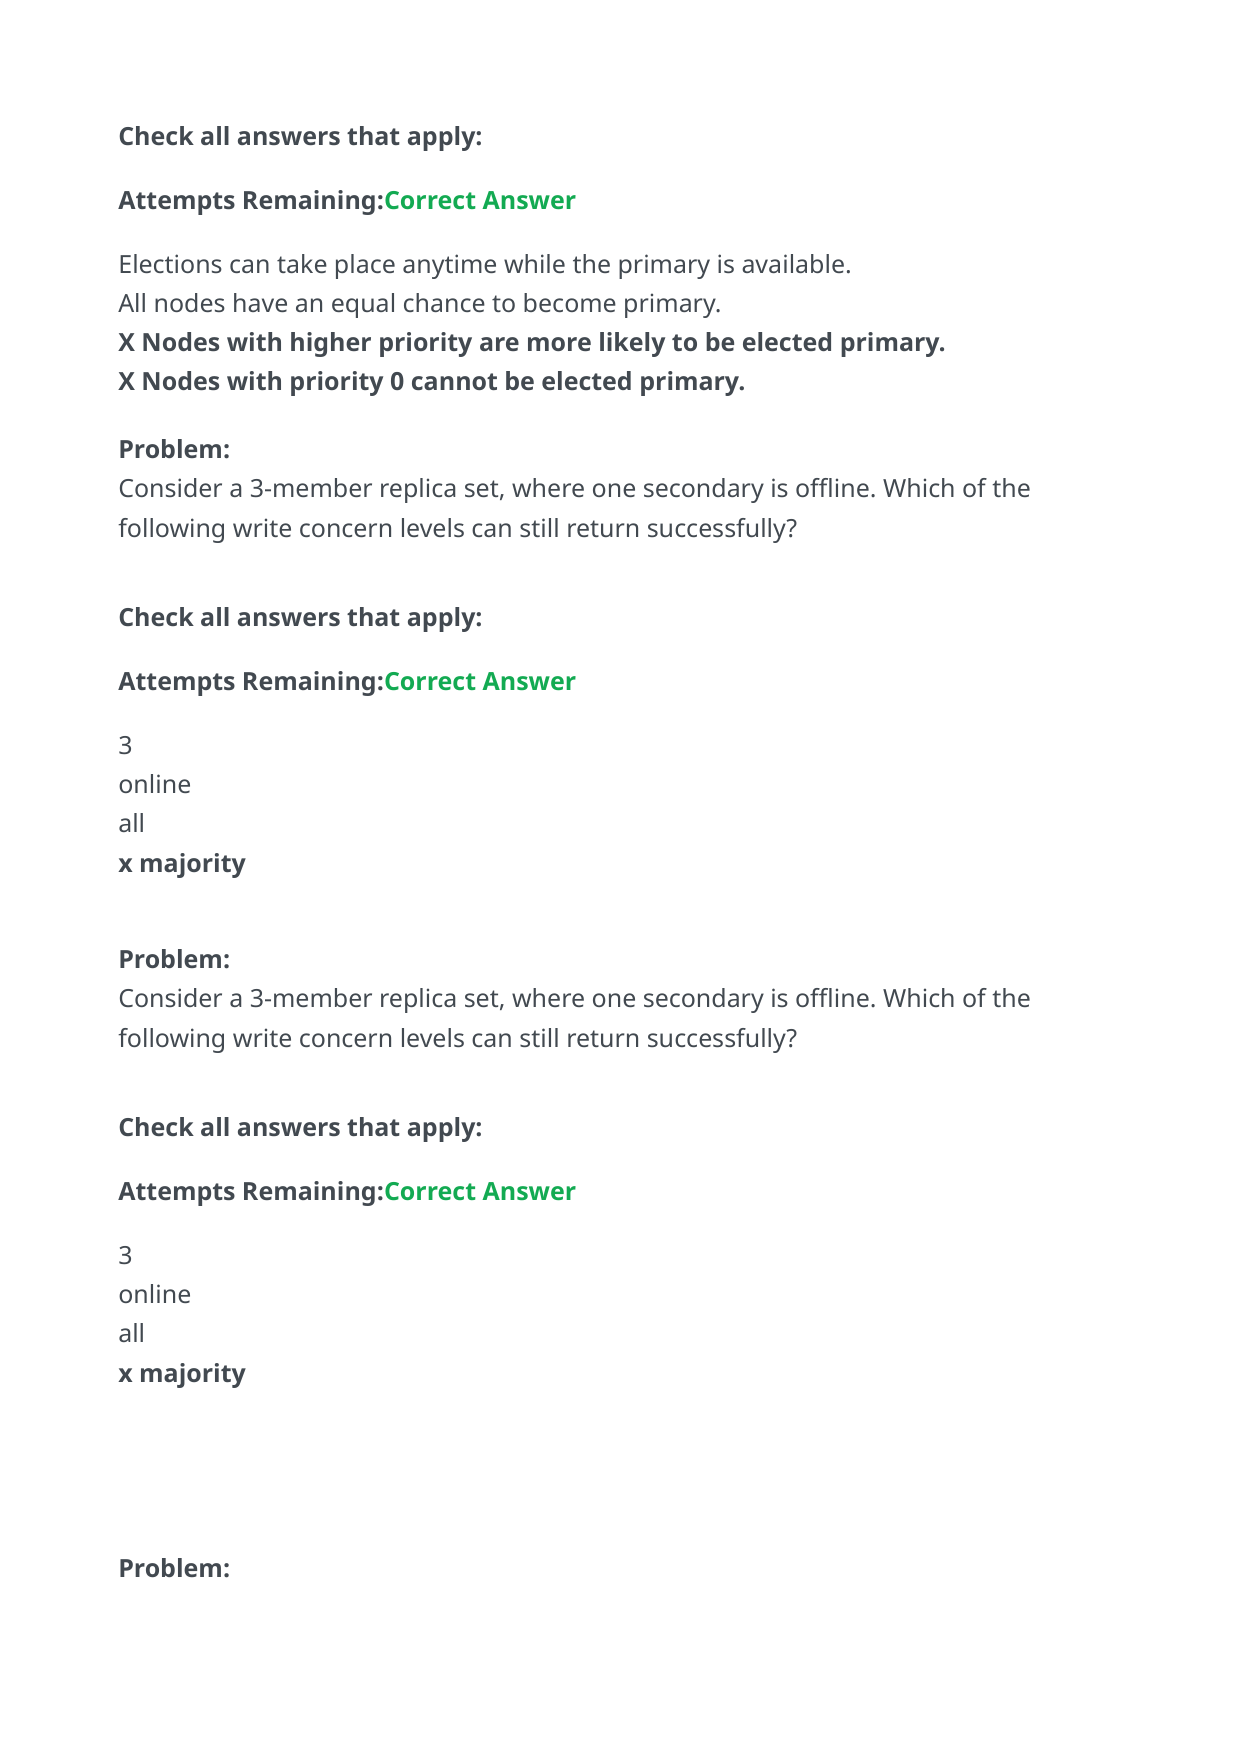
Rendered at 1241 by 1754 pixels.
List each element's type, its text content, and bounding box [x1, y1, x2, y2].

text X Nodes with higher priority are more likely to be elected primary. [118, 325, 1097, 359]
text 3 [118, 728, 1097, 762]
text Attempts Remaining:Correct Answer [118, 1173, 1122, 1208]
text Problem: [118, 1551, 1097, 1585]
text x majority [118, 845, 1097, 879]
text all [118, 1316, 1097, 1350]
text Elections can take place anytime while the primary is available. [118, 246, 1097, 281]
text All nodes have an equal chance to become primary. [118, 286, 1097, 320]
text Consider a 3-member replica set, where one secondary is offline. Which of the following write concern levels can still return successfully? [118, 981, 1122, 1054]
text Check all answers that apply: [118, 118, 1122, 152]
text Attempts Remaining:Correct Answer [118, 663, 1122, 698]
text Consider a 3-member replica set, where one secondary is offline. Which of the following write concern levels can still return successfully? [118, 471, 1122, 544]
text 3 [118, 1238, 1097, 1272]
text Problem: [118, 942, 1122, 976]
text Check all answers that apply: [118, 1109, 1122, 1143]
text X Nodes with priority 0 cannot be elected primary. [118, 364, 1097, 398]
text Attempts Remaining:Correct Answer [118, 182, 1122, 216]
text online [118, 767, 1097, 801]
text Check all answers that apply: [118, 599, 1122, 633]
text all [118, 806, 1097, 840]
text Problem: [118, 432, 1122, 466]
text online [118, 1277, 1097, 1311]
text x majority [118, 1355, 1097, 1389]
